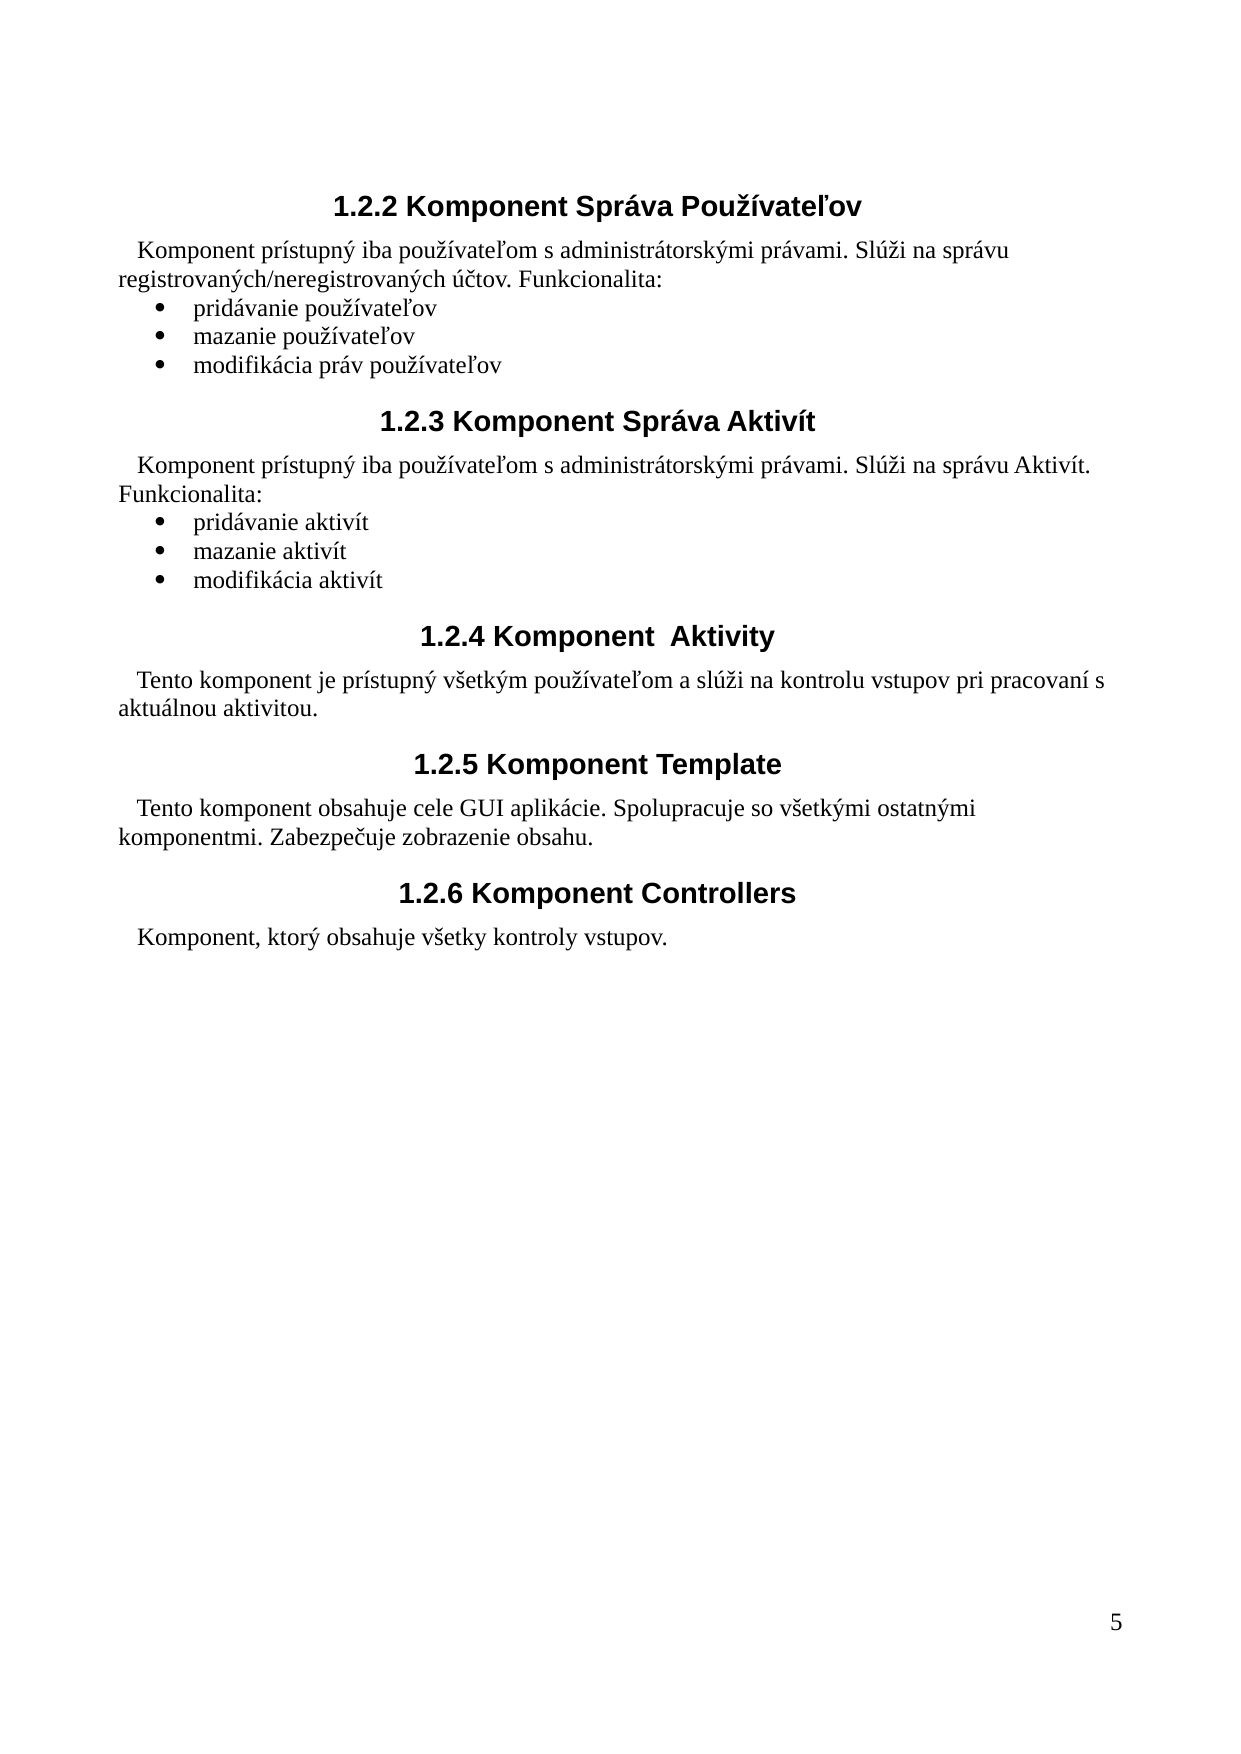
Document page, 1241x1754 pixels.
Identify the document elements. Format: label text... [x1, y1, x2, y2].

text Tento komponent obsahuje cele GUI aplikácie. Spolupracuje so všetkými ostatnými [118, 793, 1122, 822]
list pridávanie používateľov [156, 293, 1122, 321]
subtitle 1.2.2 Komponent Správa Používateľov [73, 189, 1122, 223]
list mazanie používateľov [156, 321, 1122, 350]
list modifikácia aktivít [156, 565, 1122, 594]
list modifikácia práv používateľov [156, 350, 1122, 379]
text Tento komponent je prístupný všetkým používateľom a slúži na kontrolu vstupov pri pracovaní s aktuálnou aktivitou. [118, 665, 1122, 722]
list mazanie aktivít [156, 536, 1122, 565]
subtitle 1.2.3 Komponent Správa Aktivít [73, 404, 1122, 437]
text Komponent, ktorý obsahuje všetky kontroly vstupov. [118, 922, 1122, 951]
subtitle 1.2.5 Komponent Template [73, 747, 1122, 781]
subtitle 1.2.4 Komponent Aktivity [73, 619, 1122, 652]
text Komponent prístupný iba používateľom s administrátorskými právami. Slúži na správu registrovaných/neregistrovaných účtov. Funkcionalita: [118, 235, 1122, 293]
list pridávanie aktivít [156, 507, 1122, 536]
text Komponent prístupný iba používateľom s administrátorskými právami. Slúži na správu Aktivít. Funkcionalita: [118, 450, 1122, 507]
subtitle 1.2.6 Komponent Controllers [73, 876, 1122, 909]
text komponentmi. Zabezpečuje zobrazenie obsahu. [118, 822, 1122, 851]
